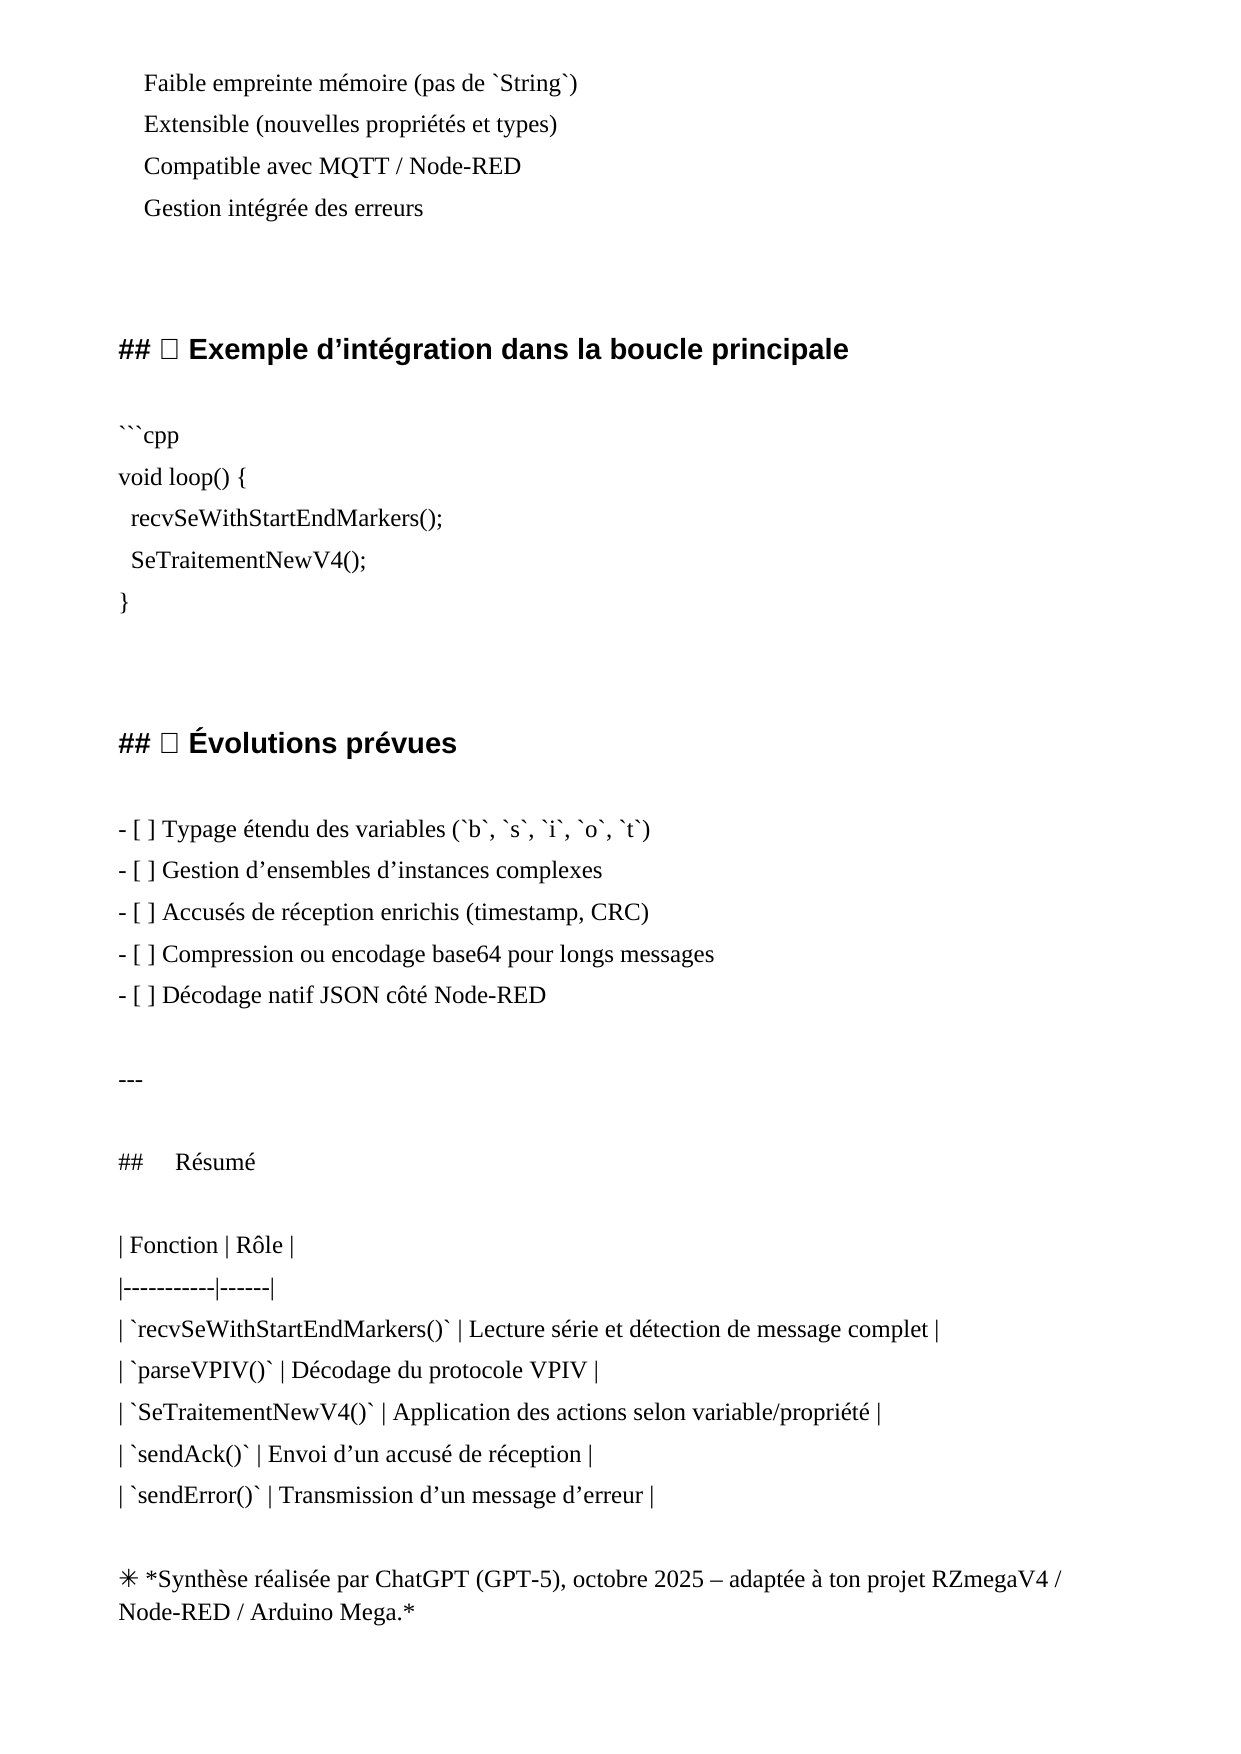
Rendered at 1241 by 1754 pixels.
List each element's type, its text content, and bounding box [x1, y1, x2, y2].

text } [118, 587, 1122, 615]
subtitle ## 🔸 Évolutions prévues [118, 726, 1122, 760]
text | `SeTraitementNewV4()` | Application des actions selon variable/propriété | [118, 1397, 1122, 1426]
text ```cpp [118, 420, 1122, 449]
text ✳️ *Synthèse réalisée par ChatGPT (GPT-5), octobre 2025 – adaptée à ton projet RZmegaV4 / Node-RED / Arduino Mega.* [118, 1564, 1122, 1626]
text - [ ] Gestion d’ensembles d’instances complexes [118, 856, 1122, 884]
text | `parseVPIV()` | Décodage du protocole VPIV | [118, 1356, 1122, 1384]
text ✅ Faible empreinte mémoire (pas de `String`) [118, 68, 1122, 96]
text ✅ Gestion intégrée des erreurs [118, 193, 1122, 221]
text SeTraitementNewV4(); [118, 545, 1122, 574]
text |-----------|------| [118, 1272, 1122, 1301]
text --- [118, 1064, 1122, 1093]
text ✅ Compatible avec MQTT / Node-RED [118, 151, 1122, 180]
text - [ ] Accusés de réception enrichis (timestamp, CRC) [118, 897, 1122, 926]
text ✅ Extensible (nouvelles propriétés et types) [118, 109, 1122, 138]
text ## 🔸 Résumé [118, 1147, 1122, 1176]
text - [ ] Décodage natif JSON côté Node-RED [118, 981, 1122, 1009]
subtitle ## 🔸 Exemple d’intégration dans la boucle principale [118, 332, 1122, 366]
text | `recvSeWithStartEndMarkers()` | Lecture série et détection de message complet | [118, 1314, 1122, 1343]
text - [ ] Compression ou encodage base64 pour longs messages [118, 939, 1122, 968]
text | Fonction | Rôle | [118, 1231, 1122, 1259]
text | `sendAck()` | Envoi d’un accusé de réception | [118, 1439, 1122, 1468]
text void loop() { [118, 462, 1122, 490]
text - [ ] Typage étendu des variables (`b`, `s`, `i`, `o`, `t`) [118, 814, 1122, 843]
text | `sendError()` | Transmission d’un message d’erreur | [118, 1481, 1122, 1509]
text recvSeWithStartEndMarkers(); [118, 503, 1122, 532]
